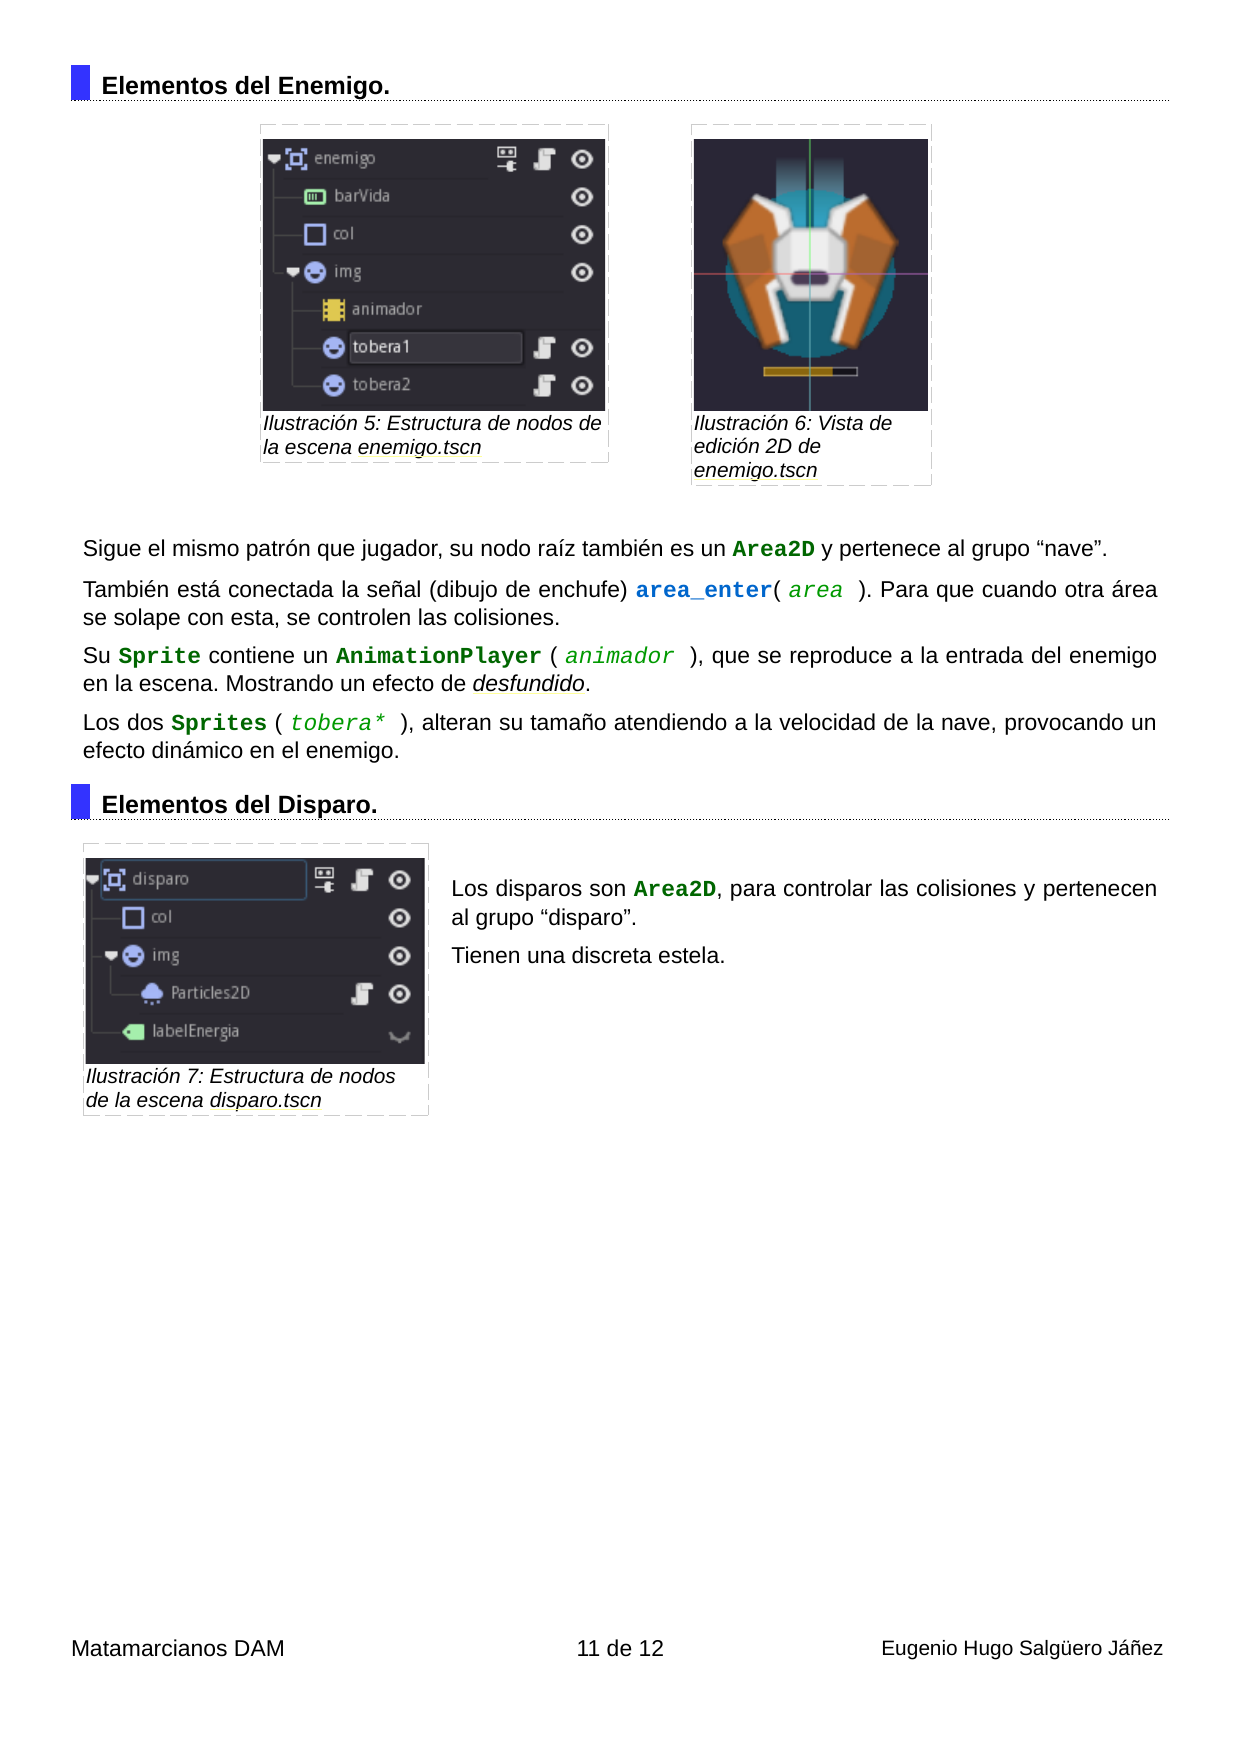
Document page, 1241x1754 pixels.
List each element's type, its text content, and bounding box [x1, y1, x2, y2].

text Sigue el mismo patrón que jugador, su nodo raíz también es un Area2D y pertenece al grupo “nave”. [83, 535, 1158, 564]
picture [262, 139, 605, 411]
picture [85, 858, 425, 1064]
text Los dos Sprites ( tobera* ), alteran su tamaño atendiendo a la velocidad de la nave, provocando un efecto dinámico en el enemigo. [83, 709, 1158, 763]
subtitle Elementos del Enemigo. [90, 65, 1169, 100]
text También está conectada la señal (dibujo de enchufe) area_enter( area ). Para que cuando otra área se solape con esta, se controlen las colisiones. [83, 576, 1158, 630]
text Su Sprite contiene un AnimationPlayer ( animador ), que se reproduce a la entrada del enemigo en la escena. Mostrando un efecto de desfundido. [83, 642, 1158, 697]
text Ilustración 6: Vista de edición 2D de enemigo.tscn [694, 411, 928, 482]
subtitle Elementos del Disparo. [90, 784, 1169, 819]
text Ilustración 7: Estructura de nodos de la escena disparo.tscn [86, 1064, 425, 1112]
picture [693, 139, 928, 411]
text Los disparos son Area2D, para controlar las colisiones y pertenecen al grupo “disparo”. [428, 875, 1158, 930]
text Tienen una discreta estela. [428, 942, 1158, 968]
text Ilustración 5: Estructura de nodos de la escena enemigo.tscn [263, 411, 605, 459]
